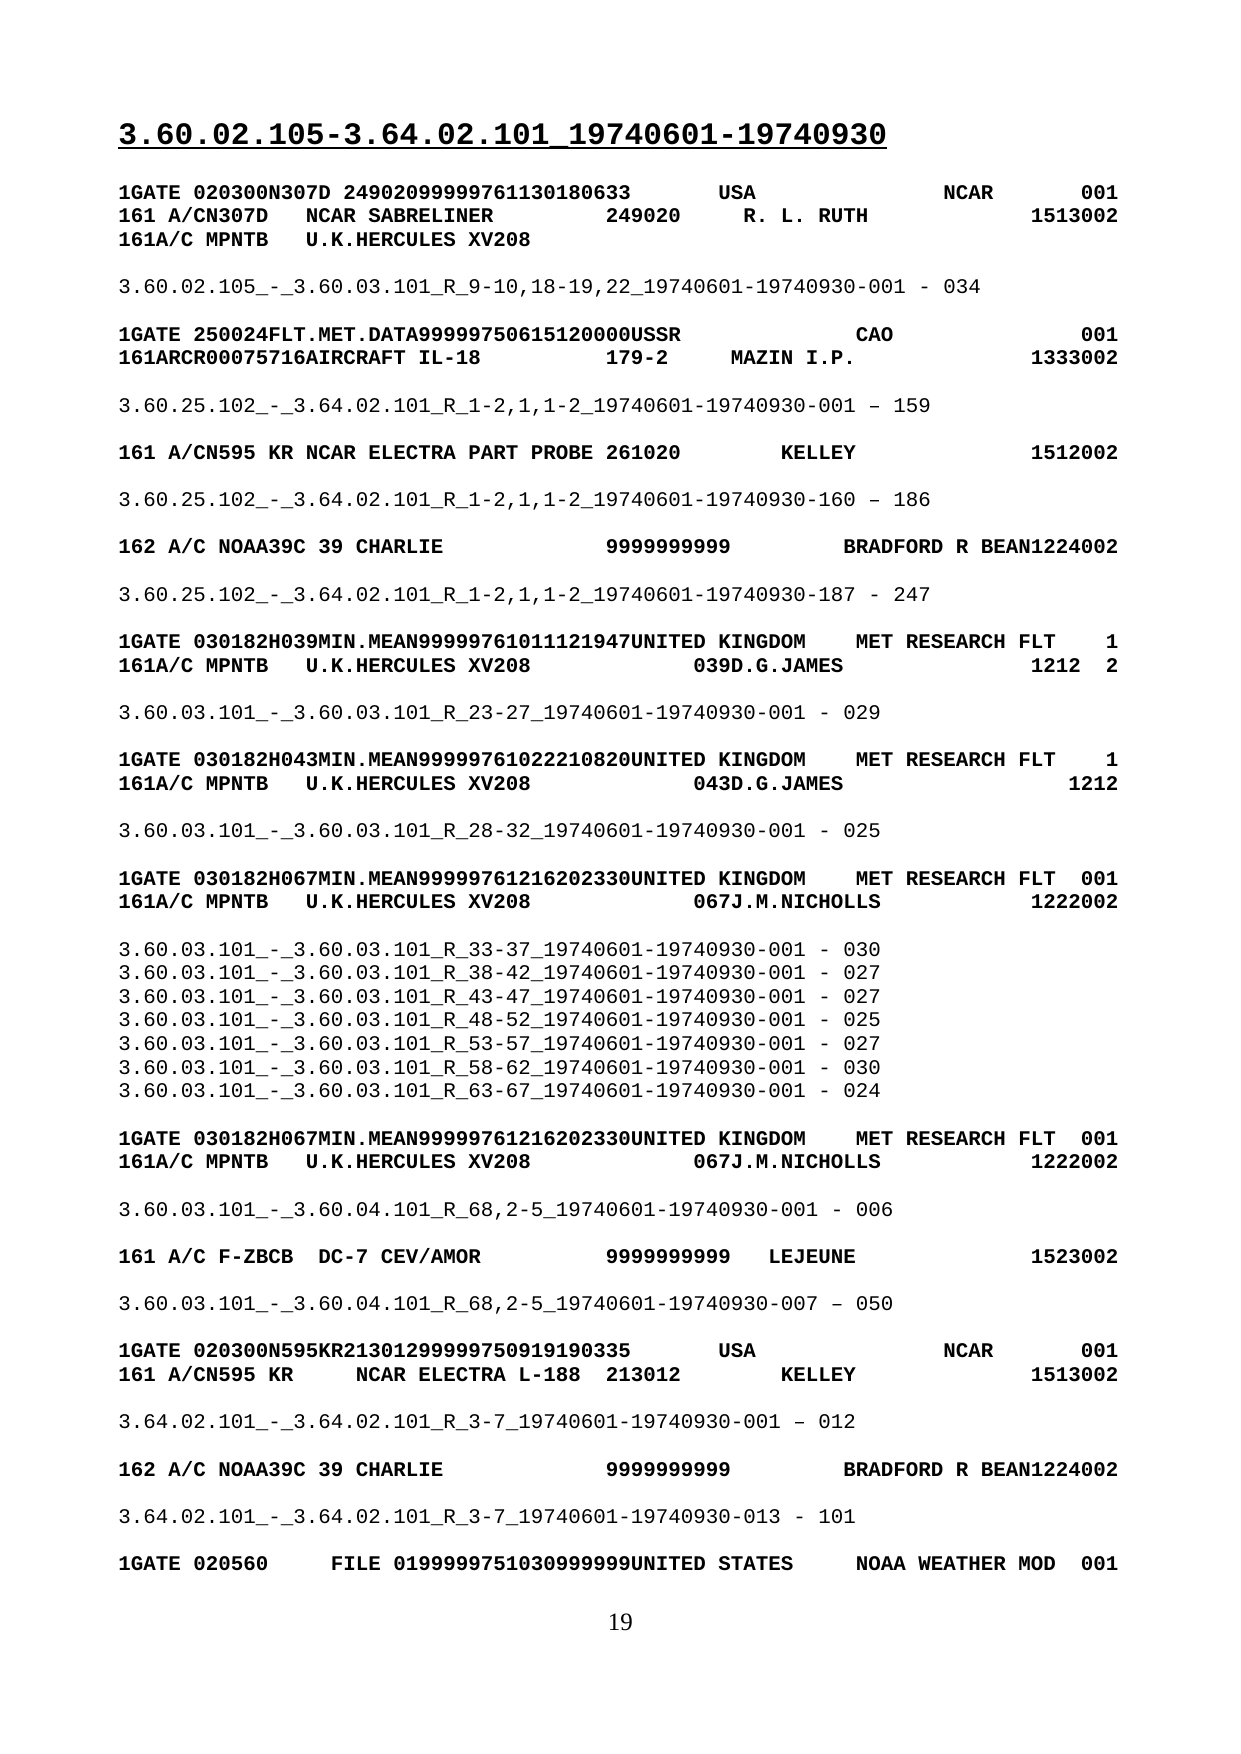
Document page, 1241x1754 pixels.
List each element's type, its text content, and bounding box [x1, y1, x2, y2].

text 1GATE 030182H043MIN.MEAN99999761022210820UNITED KINGDOM MET RESEARCH FLT 1 [118, 749, 1122, 773]
text 161 A/C F-ZBCB DC-7 CEV/AMOR 9999999999 LEJEUNE 1523002 [118, 1246, 1122, 1269]
text 1GATE 030182H067MIN.MEAN99999761216202330UNITED KINGDOM MET RESEARCH FLT 001 [118, 1128, 1122, 1151]
text 3.60.03.101_-_3.60.04.101_R_68,2-5_19740601-19740930-007 – 050 [118, 1293, 1122, 1317]
text 161 A/CN595 KR NCAR ELECTRA PART PROBE 261020 KELLEY 1512002 [118, 442, 1122, 466]
text 3.60.03.101_-_3.60.03.101_R_28-32_19740601-19740930-001 - 025 [118, 820, 1122, 844]
text 3.60.02.105-3.64.02.101_19740601-19740930 [118, 118, 1122, 153]
text 161A/C MPNTB U.K.HERCULES XV208 067J.M.NICHOLLS 1222002 [118, 891, 1122, 915]
text 1GATE 250024FLT.MET.DATA99999750615120000USSR CAO 001 [118, 324, 1122, 347]
text 3.60.03.101_-_3.60.03.101_R_23-27_19740601-19740930-001 - 029 [118, 702, 1122, 726]
text 161A/C MPNTB U.K.HERCULES XV208 039D.G.JAMES 1212 2 [118, 655, 1122, 678]
text 3.60.02.105_-_3.60.03.101_R_9-10,18-19,22_19740601-19740930-001 - 034 [118, 276, 1122, 300]
text 1GATE 030182H039MIN.MEAN99999761011121947UNITED KINGDOM MET RESEARCH FLT 1 [118, 631, 1122, 655]
text 1GATE 020560 FILE 0199999751030999999UNITED STATES NOAA WEATHER MOD 001 [118, 1553, 1122, 1577]
text 3.60.25.102_-_3.64.02.101_R_1-2,1,1-2_19740601-19740930-187 - 247 [118, 584, 1122, 607]
text 3.60.03.101_-_3.60.03.101_R_58-62_19740601-19740930-001 - 030 [118, 1057, 1122, 1080]
text 3.60.03.101_-_3.60.03.101_R_38-42_19740601-19740930-001 - 027 [118, 962, 1122, 986]
text 162 A/C NOAA39C 39 CHARLIE 9999999999 BRADFORD R BEAN1224002 [118, 537, 1122, 560]
text 1GATE 030182H067MIN.MEAN99999761216202330UNITED KINGDOM MET RESEARCH FLT 001 [118, 868, 1122, 891]
text 3.60.03.101_-_3.60.03.101_R_63-67_19740601-19740930-001 - 024 [118, 1080, 1122, 1104]
text 3.60.03.101_-_3.60.03.101_R_53-57_19740601-19740930-001 - 027 [118, 1033, 1122, 1057]
text 161A/C MPNTB U.K.HERCULES XV208 [118, 229, 1122, 253]
text 3.64.02.101_-_3.64.02.101_R_3-7_19740601-19740930-001 – 012 [118, 1411, 1122, 1435]
text 161A/C MPNTB U.K.HERCULES XV208 043D.G.JAMES 1212 [118, 773, 1122, 797]
text 161 A/CN307D NCAR SABRELINER 249020 R. L. RUTH 1513002 [118, 206, 1122, 229]
text 3.64.02.101_-_3.64.02.101_R_3-7_19740601-19740930-013 - 101 [118, 1506, 1122, 1530]
text 3.60.25.102_-_3.64.02.101_R_1-2,1,1-2_19740601-19740930-001 – 159 [118, 395, 1122, 418]
text 3.60.03.101_-_3.60.03.101_R_43-47_19740601-19740930-001 - 027 [118, 986, 1122, 1009]
text 161ARCR00075716AIRCRAFT IL-18 179-2 MAZIN I.P. 1333002 [118, 347, 1122, 371]
text 3.60.25.102_-_3.64.02.101_R_1-2,1,1-2_19740601-19740930-160 – 186 [118, 489, 1122, 513]
text 3.60.03.101_-_3.60.03.101_R_33-37_19740601-19740930-001 - 030 [118, 938, 1122, 962]
text 161 A/CN595 KR NCAR ELECTRA L-188 213012 KELLEY 1513002 [118, 1364, 1122, 1388]
text 3.60.03.101_-_3.60.03.101_R_48-52_19740601-19740930-001 - 025 [118, 1009, 1122, 1033]
text 162 A/C NOAA39C 39 CHARLIE 9999999999 BRADFORD R BEAN1224002 [118, 1459, 1122, 1482]
text 1GATE 020300N595KR21301299999750919190335 USA NCAR 001 [118, 1341, 1122, 1364]
text 1GATE 020300N307D 24902099999761130180633 USA NCAR 001 [118, 182, 1122, 206]
text 161A/C MPNTB U.K.HERCULES XV208 067J.M.NICHOLLS 1222002 [118, 1151, 1122, 1175]
text 3.60.03.101_-_3.60.04.101_R_68,2-5_19740601-19740930-001 - 006 [118, 1199, 1122, 1222]
